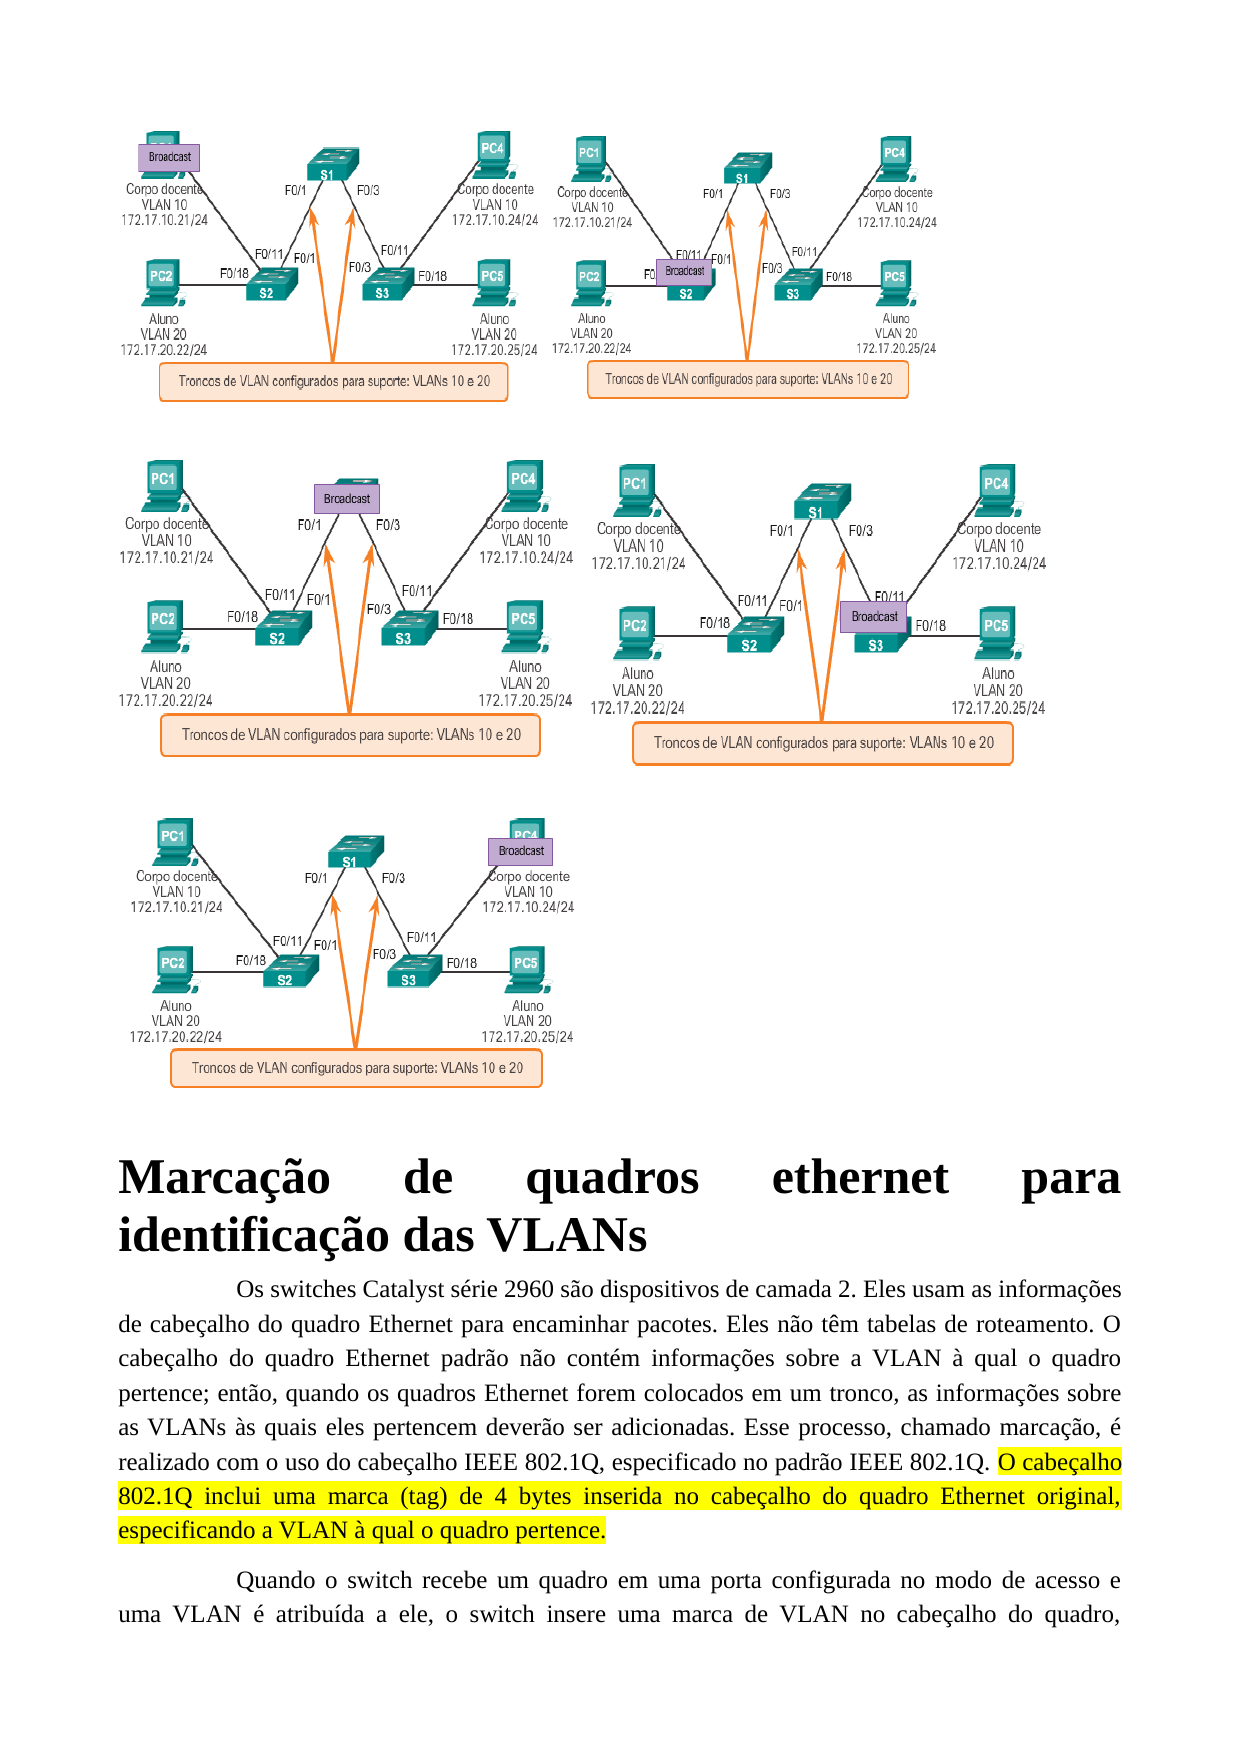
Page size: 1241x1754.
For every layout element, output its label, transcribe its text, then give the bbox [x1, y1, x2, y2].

picture [118, 118, 543, 410]
text Os switches Catalyst série 2960 são dispositivos de camada 2. Eles usam as informações de cabeçalho do quadro Ethernet para encaminhar pacotes. Eles não têm tabelas de roteamento. O cabeçalho do quadro Ethernet padrão não contém informações sobre a VLAN à qual o quadro pertence; então, quando os quadros Ethernet forem colocados em um tronco, as informações sobre as VLANs às quais eles pertencem deverão ser adicionadas. Esse processo, chamado marcação, é realizado com o uso do cabeçalho IEEE 802.1Q, especificado no padrão IEEE 802.1Q. O cabeçalho 802.1Q inclui uma marca (tag) de 4 bytes inserida no cabeçalho do quadro Ethernet original, especificando a VLAN à qual o quadro pertence. [118, 1274, 1122, 1544]
text Quando o switch recebe um quadro em uma porta configurada no modo de acesso e uma VLAN é atribuída a ele, o switch insere uma marca de VLAN no cabeçalho do quadro, [118, 1565, 1122, 1628]
picture [118, 810, 583, 1093]
picture [118, 443, 580, 776]
picture [548, 119, 941, 410]
picture [586, 446, 1054, 776]
subtitle Marcação de quadros ethernet para identificação das VLANs [118, 1147, 1122, 1262]
